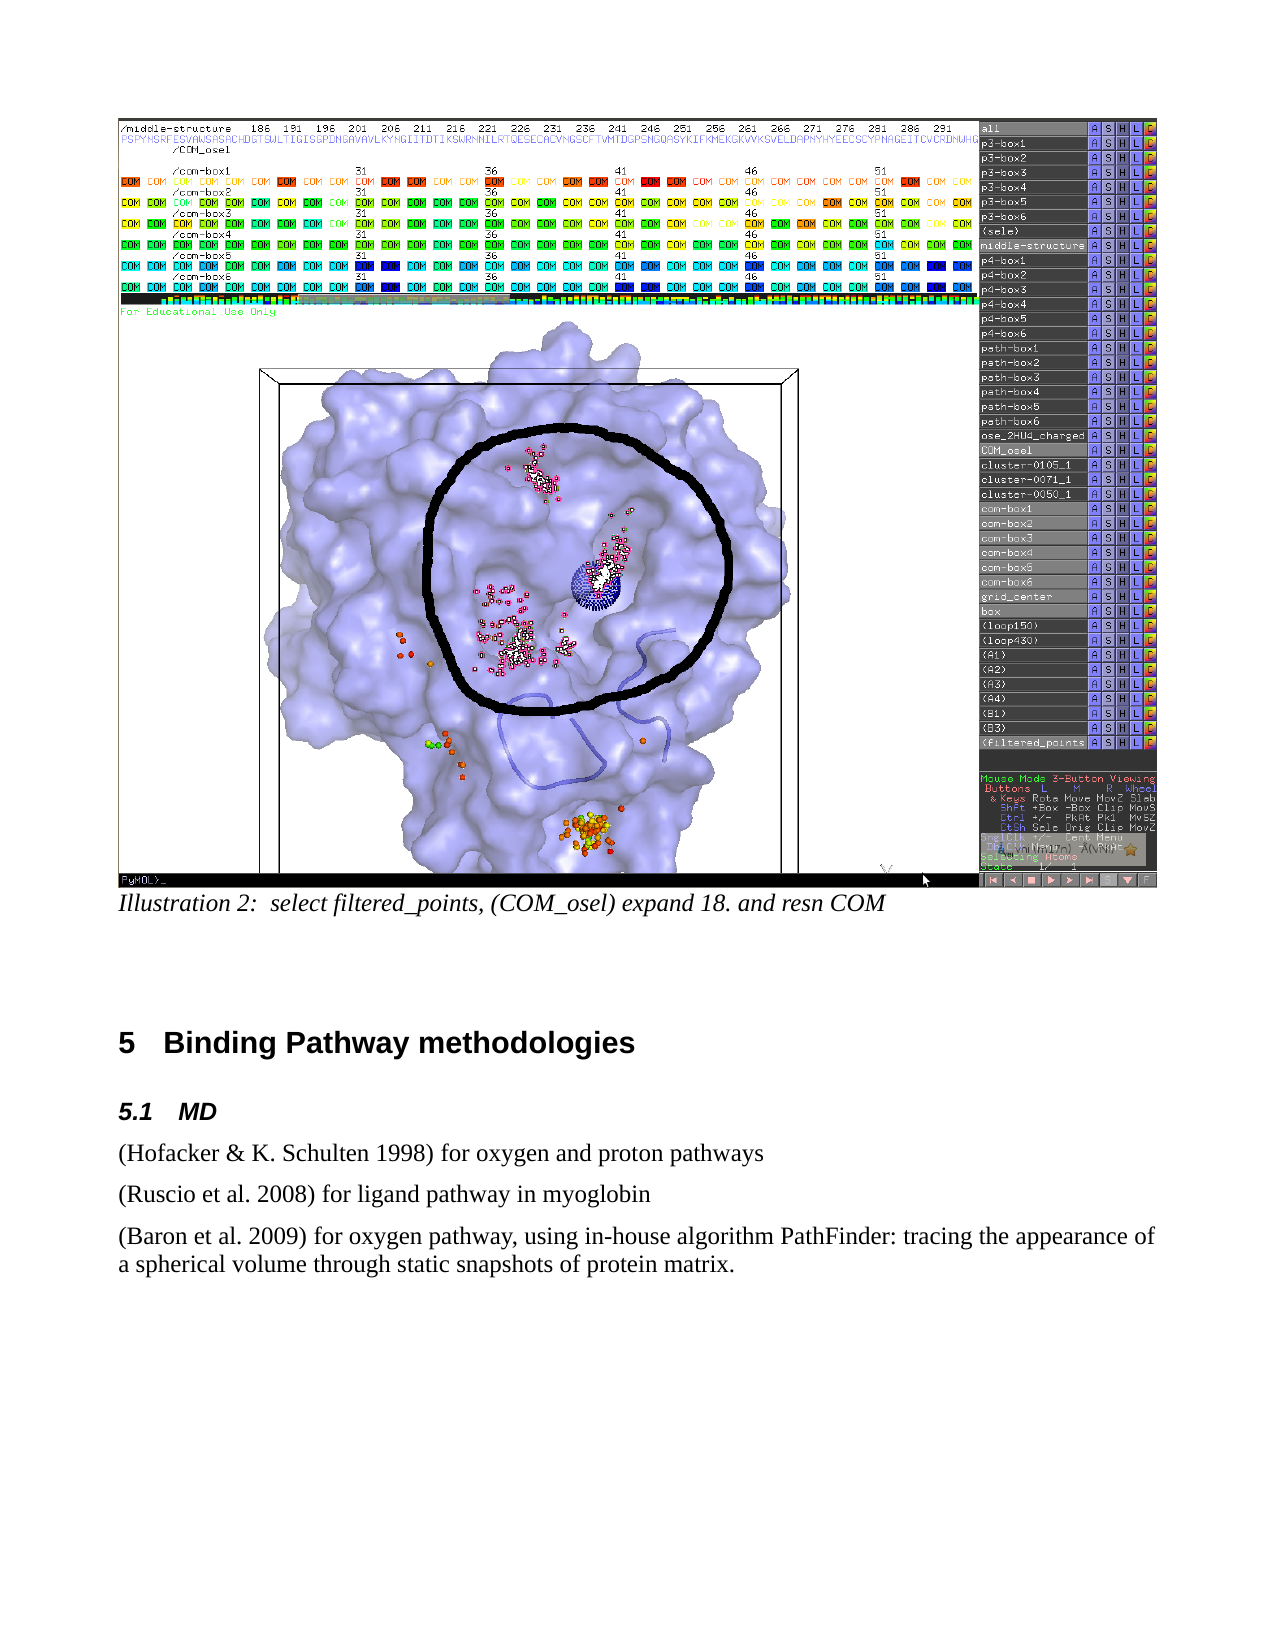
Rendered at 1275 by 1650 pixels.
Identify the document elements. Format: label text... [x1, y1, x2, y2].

subtitle MD [118, 1097, 1157, 1126]
text Illustration 2: select filtered_points, (COM_osel) expand 18. and resn COM [118, 888, 1157, 917]
text (Hofacker & K. Schulten 1998) for oxygen and proton pathways [118, 1138, 1157, 1167]
subtitle Binding Pathway methodologies [118, 1024, 1157, 1059]
text (Ruscio et al. 2008) for ligand pathway in myoglobin [118, 1179, 1157, 1208]
picture [118, 118, 1157, 888]
text (Baron et al. 2009) for oxygen pathway, using in-house algorithm PathFinder: tracing the appearance of a spherical volume through static snapshots of protein matrix. [118, 1221, 1157, 1278]
